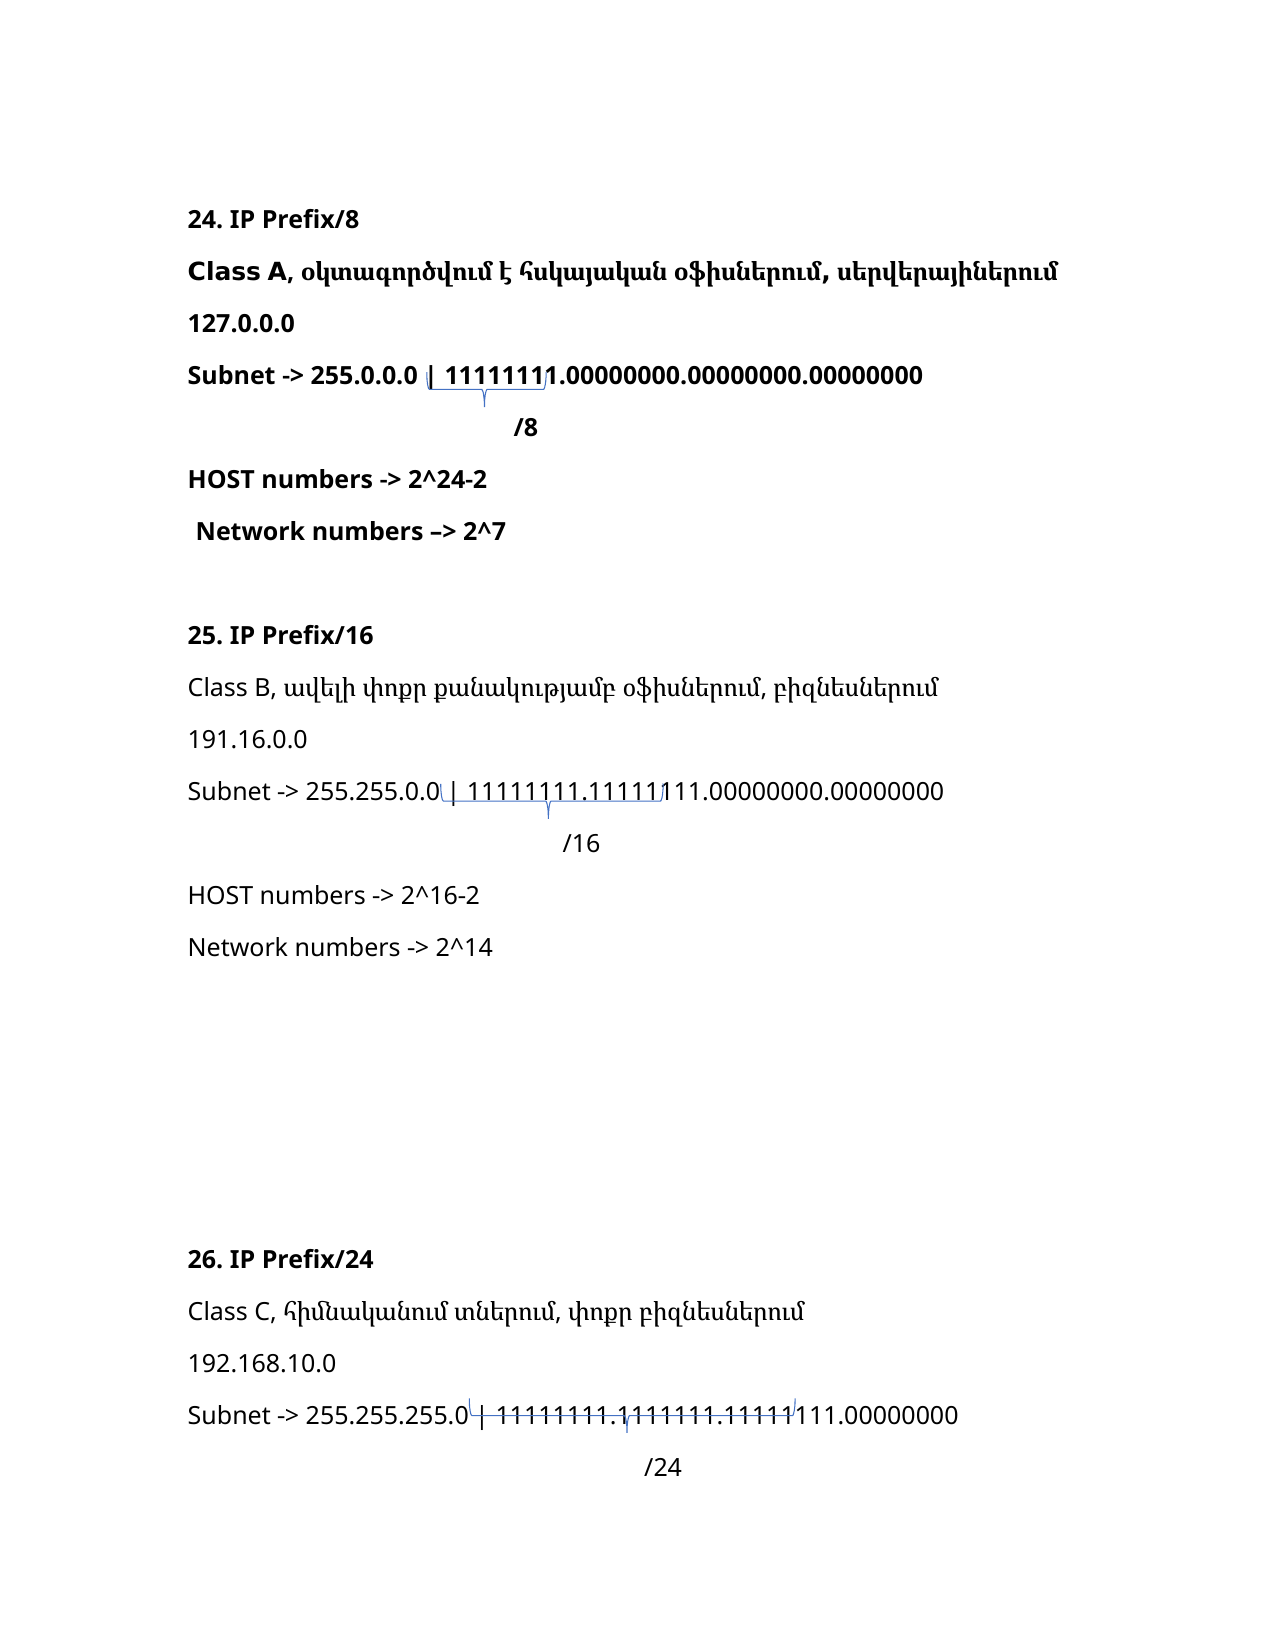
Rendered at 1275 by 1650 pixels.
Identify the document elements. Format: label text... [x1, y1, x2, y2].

text 191.16.0.0 [187, 722, 1125, 756]
text Class A, օկտագործվում է հսկայական օֆիսներում, սերվերայիներում [187, 254, 1125, 288]
text 25. IP Prefix/16 [187, 618, 1125, 652]
text 24. IP Prefix/8 [187, 202, 1125, 236]
text Subnet -> 255.255.255.0 | 11111111.1111111.11111111.00000000 [187, 1397, 1125, 1431]
text Network numbers -> 2^14 [187, 930, 1125, 964]
text Network numbers –> 2^7 [150, 514, 1125, 548]
text Class C, հիմնականում տներում, փոքր բիզնեսներում [187, 1293, 1125, 1327]
text Class B, ավելի փոքր քանակությամբ օֆիսներում, բիզնեսներում [187, 670, 1125, 704]
text Subnet -> 255.255.0.0 | 11111111.11111111.00000000.00000000 [187, 774, 1125, 808]
text HOST numbers -> 2^24-2 [187, 462, 1125, 496]
text HOST numbers -> 2^16-2 [187, 878, 1125, 912]
text 127.0.0.0 [187, 306, 1125, 340]
text /24 [187, 1449, 1125, 1483]
text Subnet -> 255.0.0.0 | 11111111.00000000.00000000.00000000 [187, 358, 1125, 392]
text /16 [187, 826, 1125, 860]
text 192.168.10.0 [187, 1346, 1125, 1379]
text 26. IP Prefix/24 [187, 1242, 1125, 1276]
text /8 [187, 410, 1125, 444]
